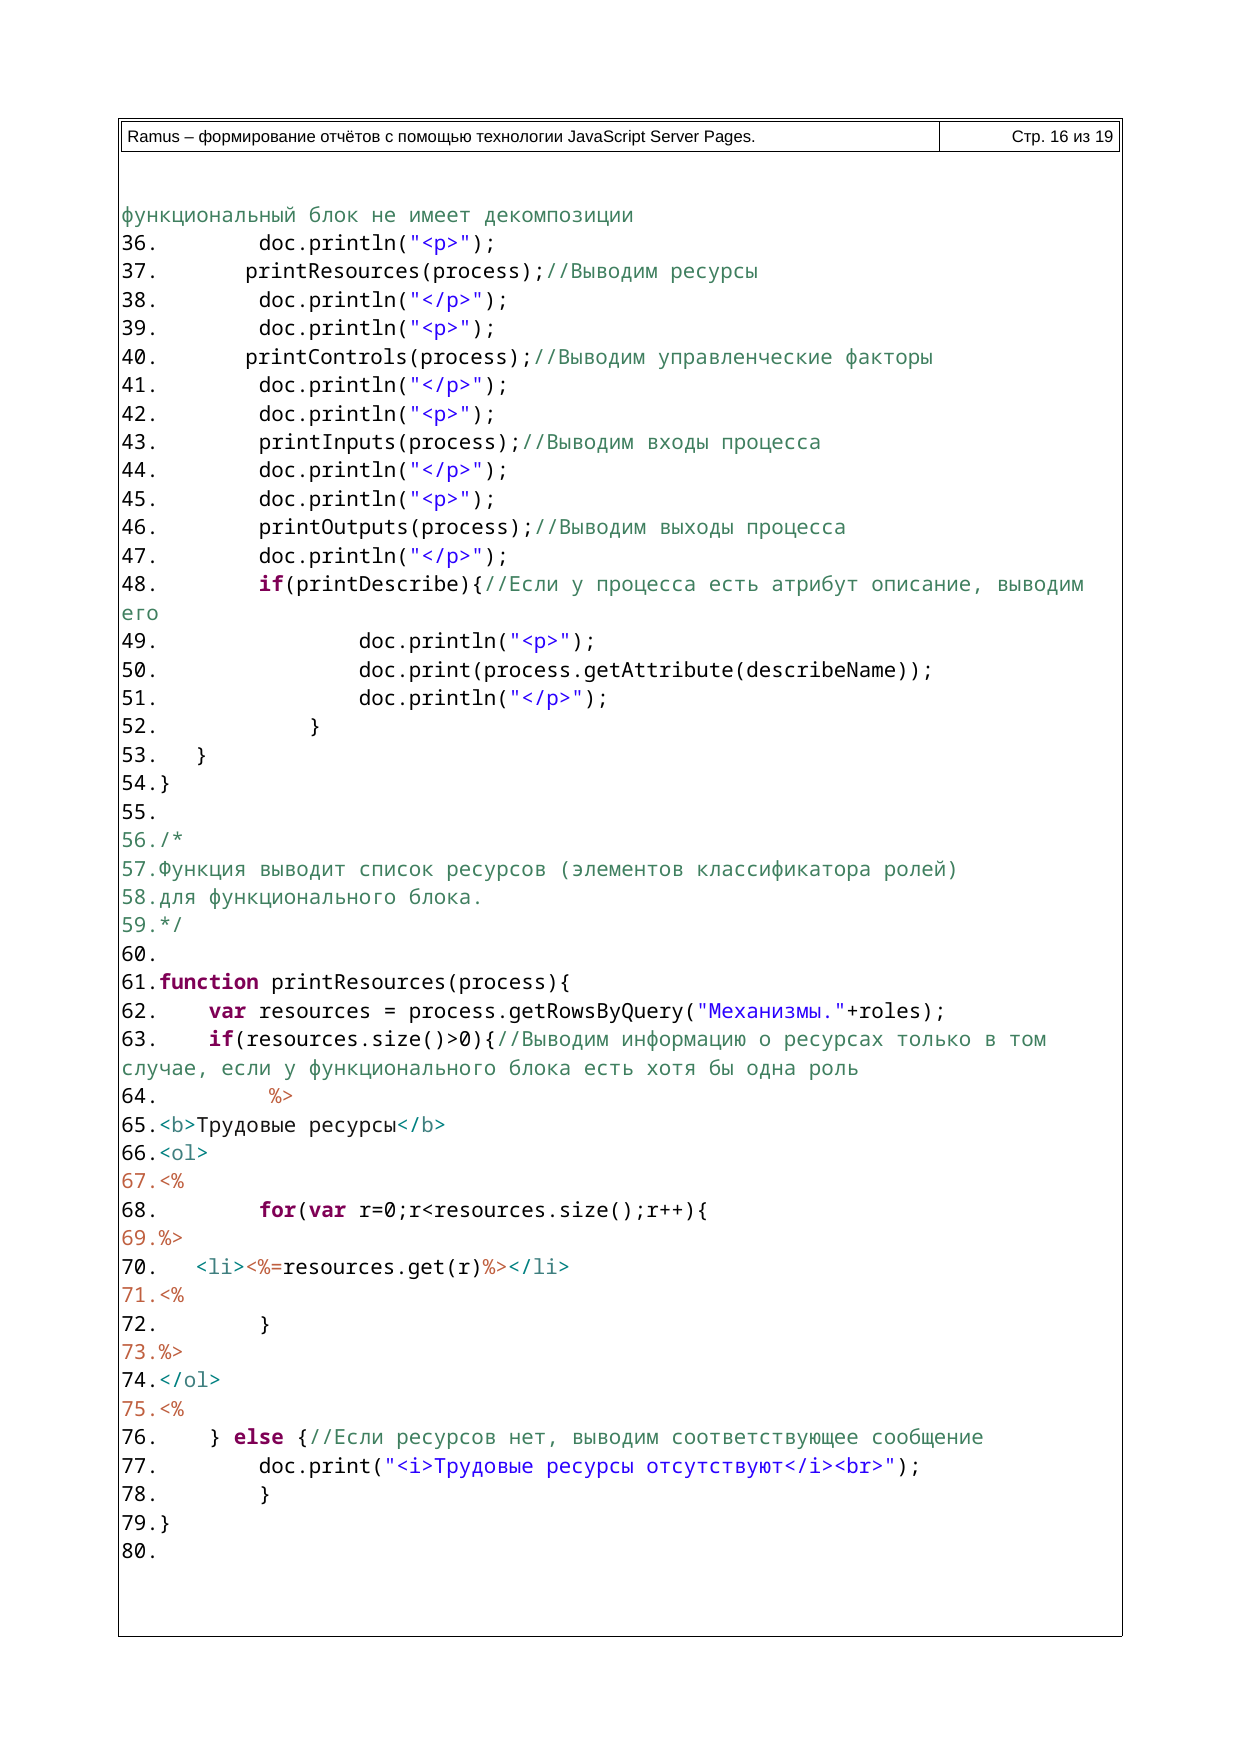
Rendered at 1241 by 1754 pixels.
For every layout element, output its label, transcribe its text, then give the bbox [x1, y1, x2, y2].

list doc.println("<p>"); [121, 228, 1119, 257]
list doc.println("<p>"); [121, 484, 1119, 512]
list %> [121, 1337, 1119, 1366]
list printInputs(process);//Выводим входы процесса [121, 427, 1119, 456]
list } [121, 1309, 1119, 1337]
list <ol> [121, 1138, 1119, 1167]
list <b>Трудовые ресурсы</b> [121, 1110, 1119, 1138]
list doc.print(process.getAttribute(describeName)); [121, 655, 1119, 683]
list <% [121, 1280, 1119, 1309]
list } [121, 740, 1119, 768]
list %> [121, 1223, 1119, 1252]
list for(var r=0;r<resources.size();r++){ [121, 1195, 1119, 1223]
list функциональный блок не имеет декомпозиции [121, 200, 1119, 228]
list printControls(process);//Выводим управленческие факторы [121, 342, 1119, 370]
list doc.print("<i>Трудовые ресурсы отсутствуют</i><br>"); [121, 1451, 1119, 1479]
list if(resources.size()>0){//Выводим информацию о ресурсах только в том случае, если у функционального блока есть хотя бы одна роль [121, 1024, 1119, 1081]
list /* [121, 825, 1119, 854]
list printResources(process);//Выводим ресурсы [121, 257, 1119, 285]
list var resources = process.getRowsByQuery("Механизмы."+roles); [121, 996, 1119, 1024]
list printOutputs(process);//Выводим выходы процесса [121, 512, 1119, 541]
list doc.println("<p>"); [121, 399, 1119, 427]
list */ [121, 911, 1119, 939]
list } [121, 1508, 1119, 1536]
list для функционального блока. [121, 882, 1119, 911]
list %> [121, 1081, 1119, 1110]
list </ol> [121, 1366, 1119, 1394]
list doc.println("</p>"); [121, 370, 1119, 399]
list } [121, 768, 1119, 797]
list doc.println("</p>"); [121, 541, 1119, 569]
list doc.println("<p>"); [121, 626, 1119, 655]
list } [121, 712, 1119, 740]
list <li><%=resources.get(r)%></li> [121, 1252, 1119, 1280]
list Функция выводит список ресурсов (элементов классификатора ролей) [121, 854, 1119, 882]
list function printResources(process){ [121, 967, 1119, 996]
list doc.println("</p>"); [121, 456, 1119, 484]
list if(printDescribe){//Если у процесса есть атрибут описание, выводим его [121, 569, 1119, 626]
list doc.println("</p>"); [121, 683, 1119, 712]
list <% [121, 1167, 1119, 1195]
list doc.println("</p>"); [121, 285, 1119, 313]
list doc.println("<p>"); [121, 313, 1119, 342]
list } [121, 1479, 1119, 1508]
list } else {//Если ресурсов нет, выводим соответствующее сообщение [121, 1422, 1119, 1451]
list <% [121, 1394, 1119, 1422]
